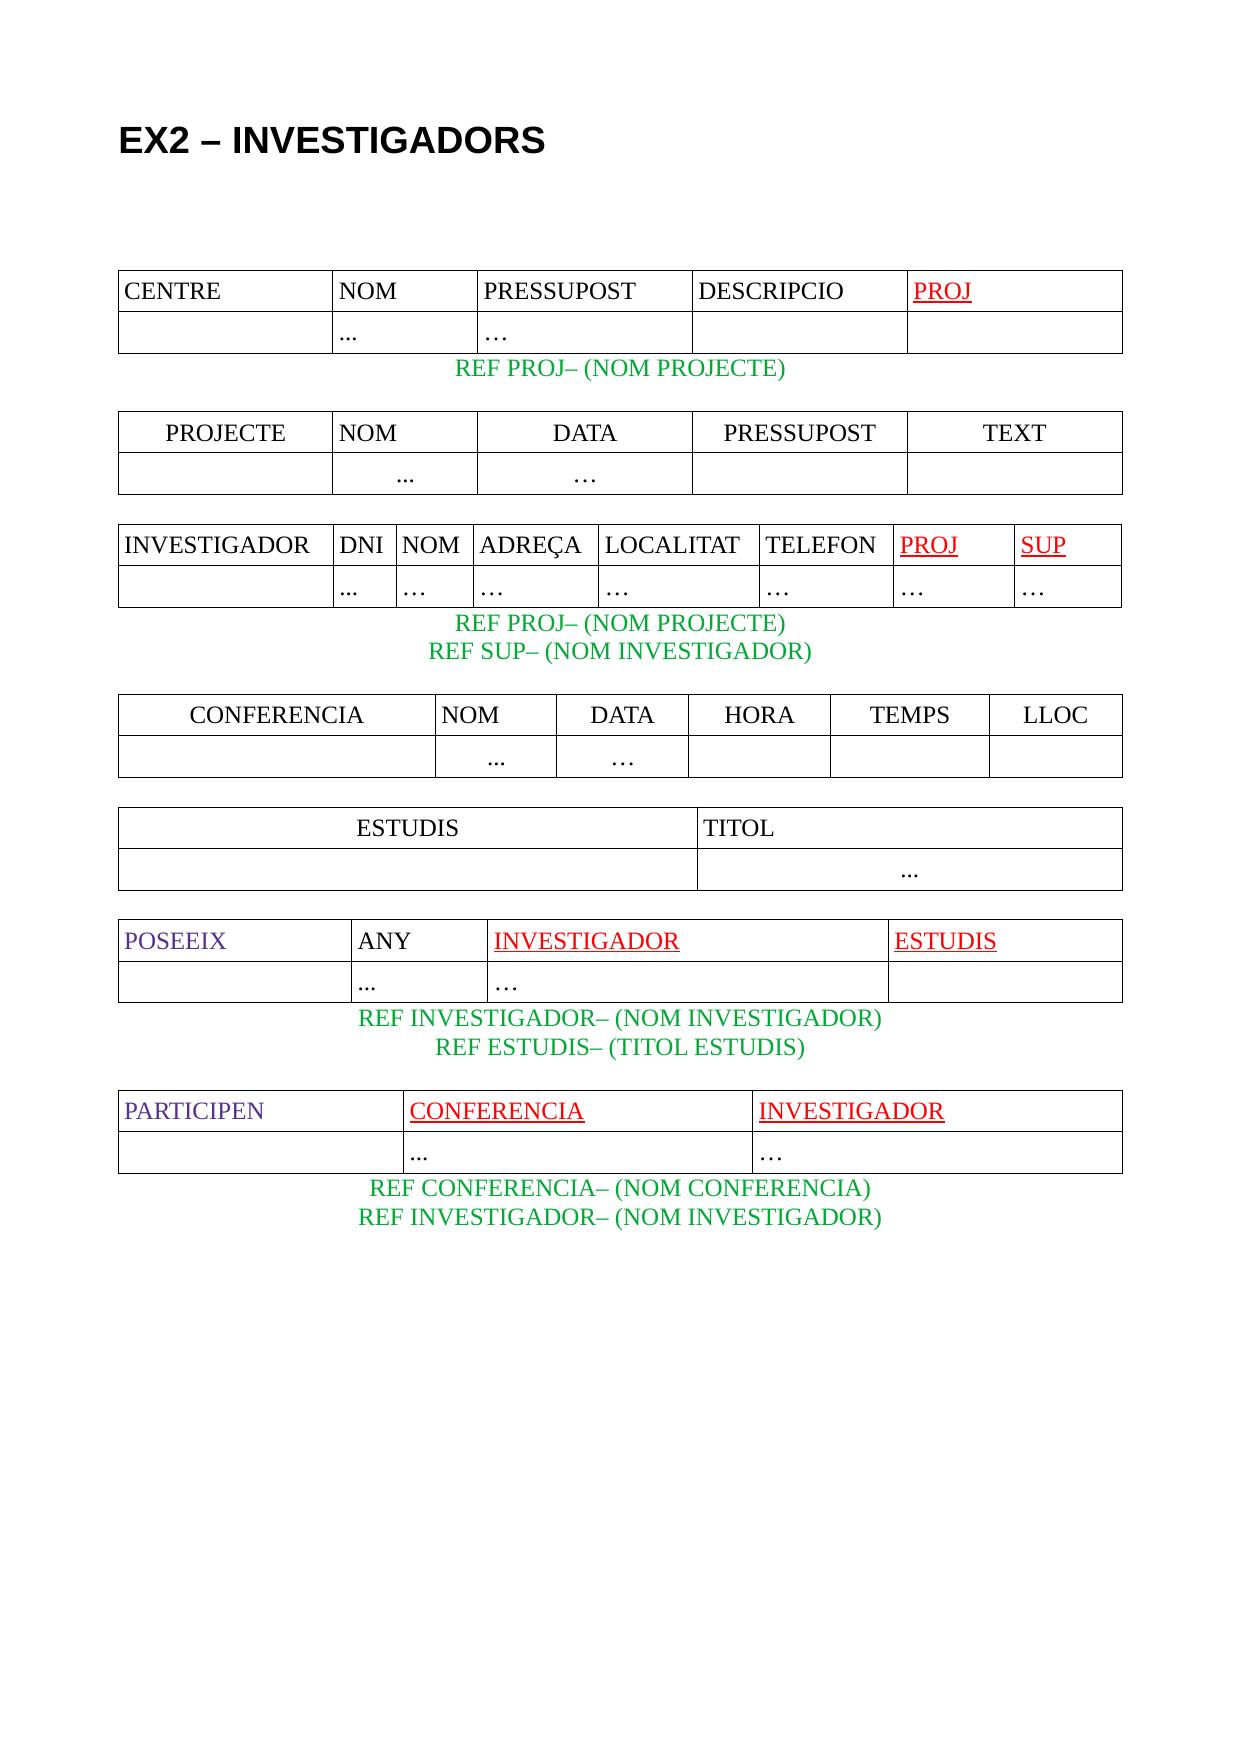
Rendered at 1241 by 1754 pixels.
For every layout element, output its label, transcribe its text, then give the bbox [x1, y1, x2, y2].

table_header DNI [334, 525, 396, 565]
subtitle EX2 – INVESTIGADORS [118, 118, 1122, 162]
table_header DESCRIPCIO [693, 271, 907, 311]
text REF INVESTIGADOR– (NOM INVESTIGADOR) [118, 1003, 1122, 1032]
table_header PRESSUPOST [478, 271, 692, 311]
table_cell … [760, 566, 893, 607]
table_cell [119, 849, 697, 889]
table_header POSEEIX [119, 920, 351, 961]
table_cell [908, 312, 1122, 352]
table_cell [693, 312, 907, 352]
table_cell ... [404, 1132, 752, 1172]
table_header INVESTIGADOR [488, 920, 888, 961]
table_header PRESSUPOST [693, 412, 907, 452]
table_cell [119, 566, 333, 607]
table_header SUP [1015, 525, 1121, 565]
table_cell [119, 962, 351, 1002]
table_cell [908, 453, 1122, 494]
table_cell … [397, 566, 473, 607]
table_header INVESTIGADOR [119, 525, 333, 565]
table_cell [693, 453, 907, 494]
text REF PROJ– (NOM PROJECTE) [118, 608, 1122, 636]
table_header NOM [397, 525, 473, 565]
table_cell [831, 736, 989, 777]
table_cell … [1015, 566, 1121, 607]
table_cell ... [698, 849, 1122, 889]
text REF PROJ– (NOM PROJECTE) [118, 354, 1122, 382]
table_header PROJECTE [119, 412, 332, 452]
table_header ANY [352, 920, 487, 961]
table_cell ... [333, 453, 477, 494]
table_header ADREÇA [474, 525, 598, 565]
table_cell [119, 312, 332, 352]
table_header PROJ [894, 525, 1014, 565]
table_cell ... [352, 962, 487, 1002]
table_header CENTRE [119, 271, 332, 311]
table_cell … [478, 453, 692, 494]
table_cell [119, 453, 332, 494]
table_cell … [894, 566, 1014, 607]
text REF ESTUDIS– (TITOL ESTUDIS) [118, 1032, 1122, 1061]
table_header DATA [557, 695, 688, 735]
table_header ESTUDIS [119, 808, 697, 848]
table_cell … [488, 962, 888, 1002]
table_header NOM [333, 271, 477, 311]
text REF CONFERENCIA– (NOM CONFERENCIA) [118, 1174, 1122, 1202]
table_cell … [478, 312, 692, 352]
table_header LOCALITAT [599, 525, 759, 565]
table_header CONFERENCIA [404, 1091, 752, 1131]
table_header PARTICIPEN [119, 1091, 403, 1131]
table_cell ... [436, 736, 556, 777]
table_cell … [753, 1132, 1122, 1172]
table_cell ... [333, 312, 477, 352]
table_header TITOL [698, 808, 1122, 848]
table_header HORA [689, 695, 830, 735]
table_cell … [474, 566, 598, 607]
table_header INVESTIGADOR [753, 1091, 1122, 1131]
table_header NOM [436, 695, 556, 735]
table_cell [119, 736, 435, 777]
text REF INVESTIGADOR– (NOM INVESTIGADOR) [118, 1202, 1122, 1231]
table_cell … [557, 736, 688, 777]
table_header TEXT [908, 412, 1122, 452]
table_cell [889, 962, 1122, 1002]
table_cell [119, 1132, 403, 1172]
table_header TELEFON [760, 525, 893, 565]
table_header CONFERENCIA [119, 695, 435, 735]
table_cell ... [334, 566, 396, 607]
table_header ESTUDIS [889, 920, 1122, 961]
table_cell [689, 736, 830, 777]
table_header PROJ [908, 271, 1122, 311]
text REF SUP– (NOM INVESTIGADOR) [118, 636, 1122, 665]
table_header DATA [478, 412, 692, 452]
table_header NOM [333, 412, 477, 452]
table_header TEMPS [831, 695, 989, 735]
table_cell [990, 736, 1122, 777]
table_header LLOC [990, 695, 1122, 735]
table_cell … [599, 566, 759, 607]
